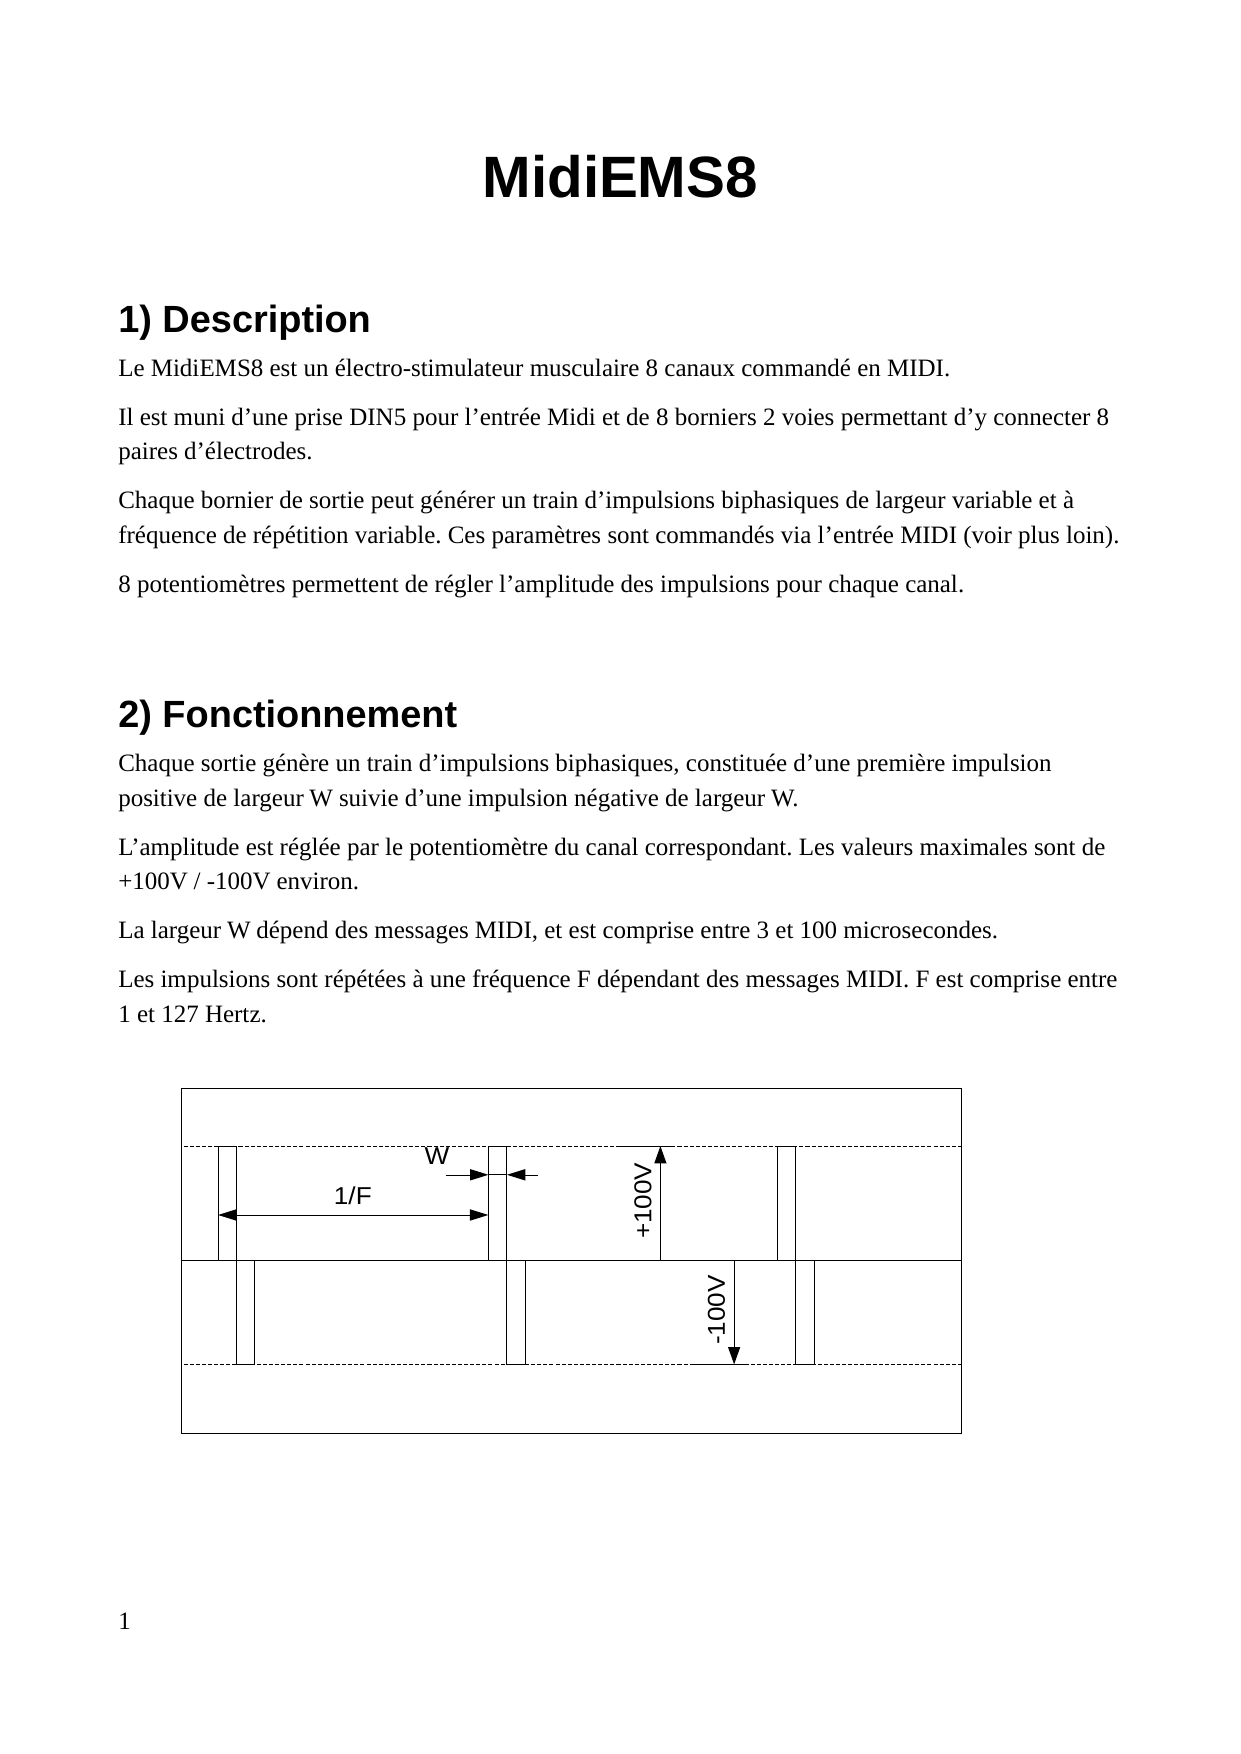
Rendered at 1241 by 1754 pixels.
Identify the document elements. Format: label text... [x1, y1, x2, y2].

text Chaque bornier de sortie peut générer un train d’impulsions biphasiques de largeur variable et à fréquence de répétition variable. Ces paramètres sont commandés via l’entrée MIDI (voir plus loin). [118, 486, 1122, 549]
text L’amplitude est réglée par le potentiomètre du canal correspondant. Les valeurs maximales sont de +100V / -100V environ. [118, 832, 1122, 895]
text Chaque sortie génère un train d’impulsions biphasiques, constituée d’une première impulsion positive de largeur W suivie d’une impulsion négative de largeur W. [118, 748, 1122, 812]
subtitle 2) Fonctionnement [118, 692, 1122, 736]
text Il est muni d’une prise DIN5 pour l’entrée Midi et de 8 borniers 2 voies permettant d’y connecter 8 paires d’électrodes. [118, 402, 1122, 465]
title MidiEMS8 [118, 143, 1122, 210]
text La largeur W dépend des messages MIDI, et est comprise entre 3 et 100 microsecondes. [118, 915, 1122, 944]
text Les impulsions sont répétées à une fréquence F dépendant des messages MIDI. F est comprise entre 1 et 127 Hertz. [118, 964, 1122, 1028]
subtitle 1) Description [118, 297, 1122, 340]
text 8 potentiomètres permettent de régler l’amplitude des impulsions pour chaque canal. [118, 569, 1122, 598]
text Le MidiEMS8 est un électro-stimulateur musculaire 8 canaux commandé en MIDI. [118, 353, 1122, 382]
